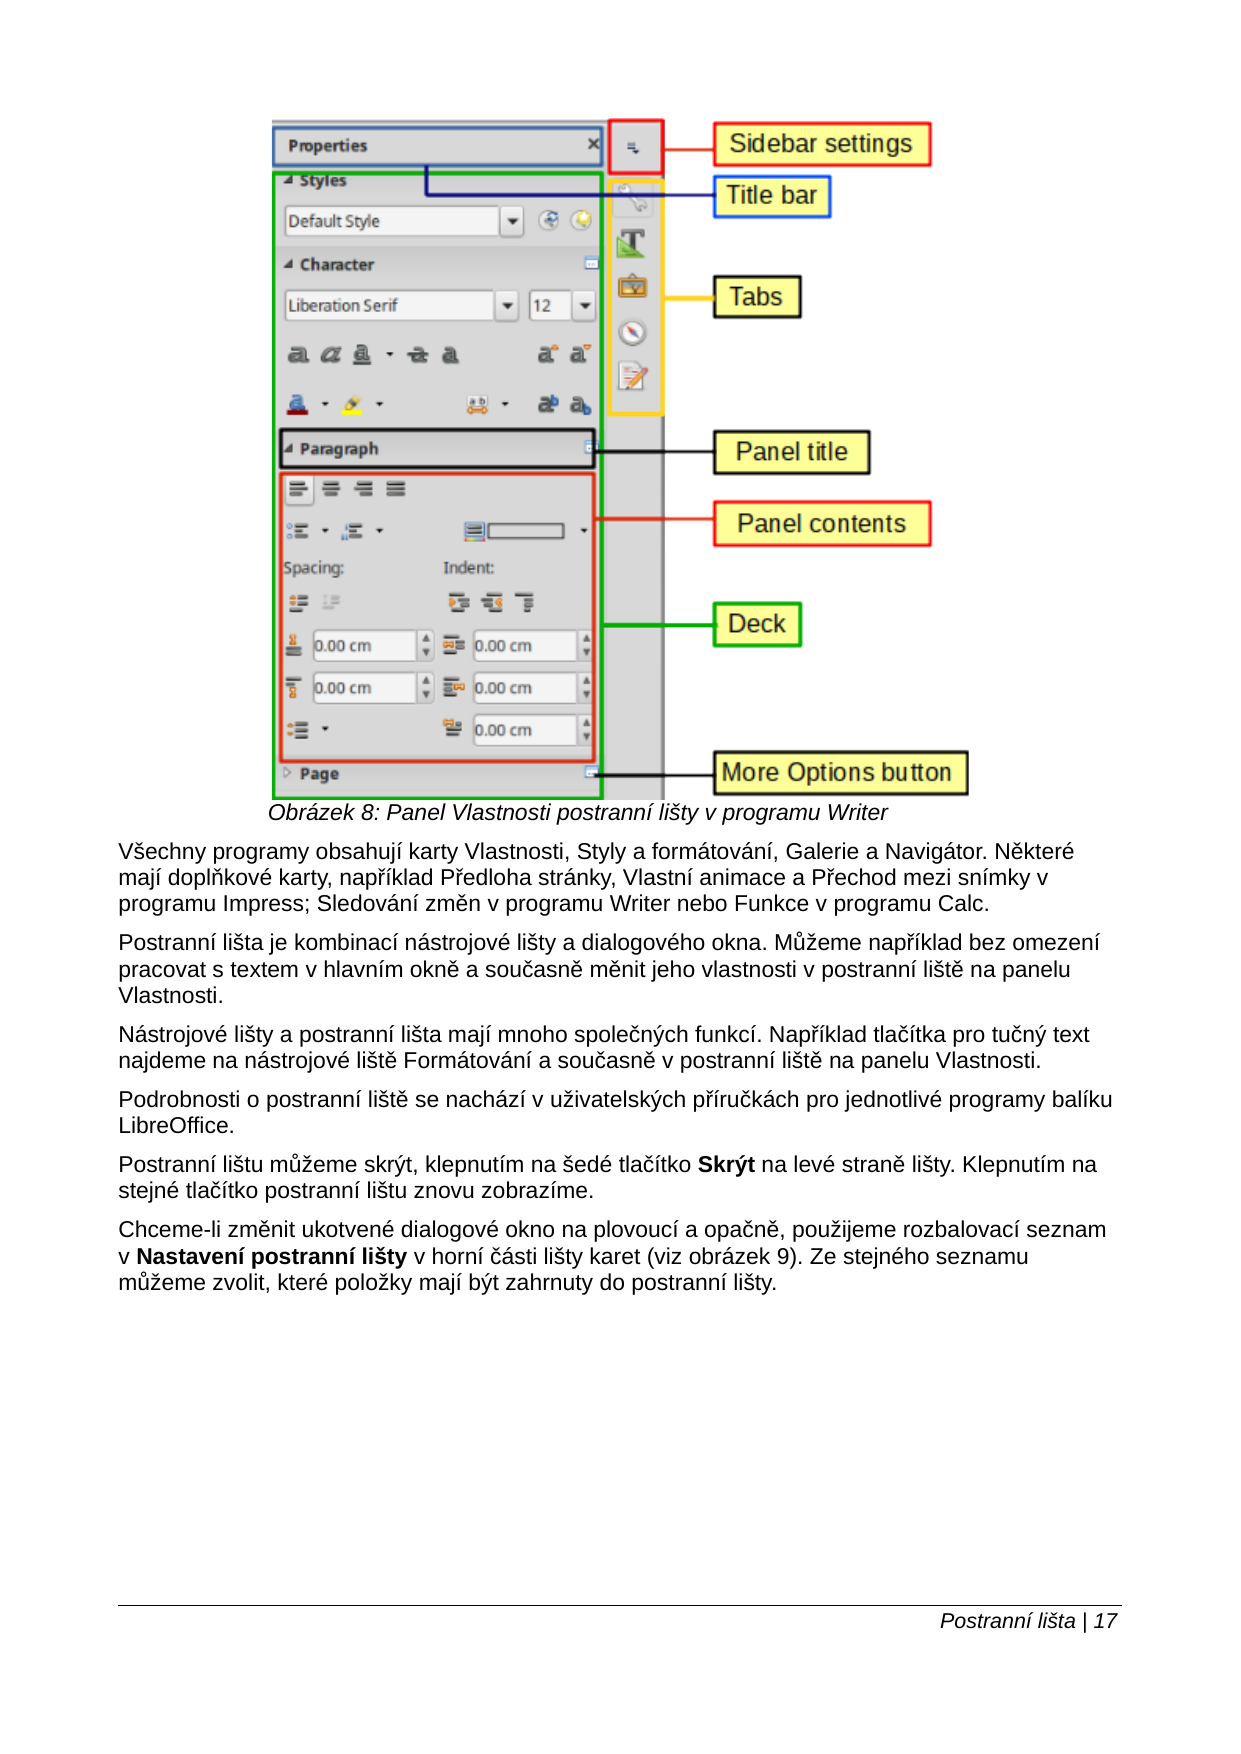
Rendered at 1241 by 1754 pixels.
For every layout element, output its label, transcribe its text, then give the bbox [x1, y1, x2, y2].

text Postranní lištu můžeme skrýt, klepnutím na šedé tlačítko Skrýt na levé straně lišty. Klepnutím na stejné tlačítko postranní lištu znovu zobrazíme. [118, 1151, 1122, 1204]
text Chceme-li změnit ukotvené dialogové okno na plovoucí a opačně, použijeme rozbalovací seznam v Nastavení postranní lišty v horní části lišty karet (viz obrázek 9). Ze stejného seznamu můžeme zvolit, které položky mají být zahrnuty do postranní lišty. [118, 1216, 1122, 1295]
text Nástrojové lišty a postranní lišta mají mnoho společných funkcí. Například tlačítka pro tučný text najdeme na nástrojové liště Formátování a současně v postranní liště na panelu Vlastnosti. [118, 1021, 1122, 1073]
text Postranní lišta je kombinací nástrojové lišty a dialogového okna. Můžeme například bez omezení pracovat s textem v hlavním okně a současně měnit jeho vlastnosti v postranní liště na panelu Vlastnosti. [118, 929, 1122, 1008]
text Obrázek 8: Panel Vlastnosti postranní lišty v programu Writer [268, 118, 973, 826]
text Všechny programy obsahují karty Vlastnosti, Styly a formátování, Galerie a Navigátor. Některé mají doplňkové karty, například Předloha stránky, Vlastní animace a Přechod mezi snímky v programu Impress; Sledování změn v programu Writer nebo Funkce v programu Calc. [118, 838, 1122, 917]
text Podrobnosti o postranní liště se nachází v uživatelských příručkách pro jednotlivé programy balíku LibreOffice. [118, 1086, 1122, 1139]
picture [271, 118, 969, 800]
